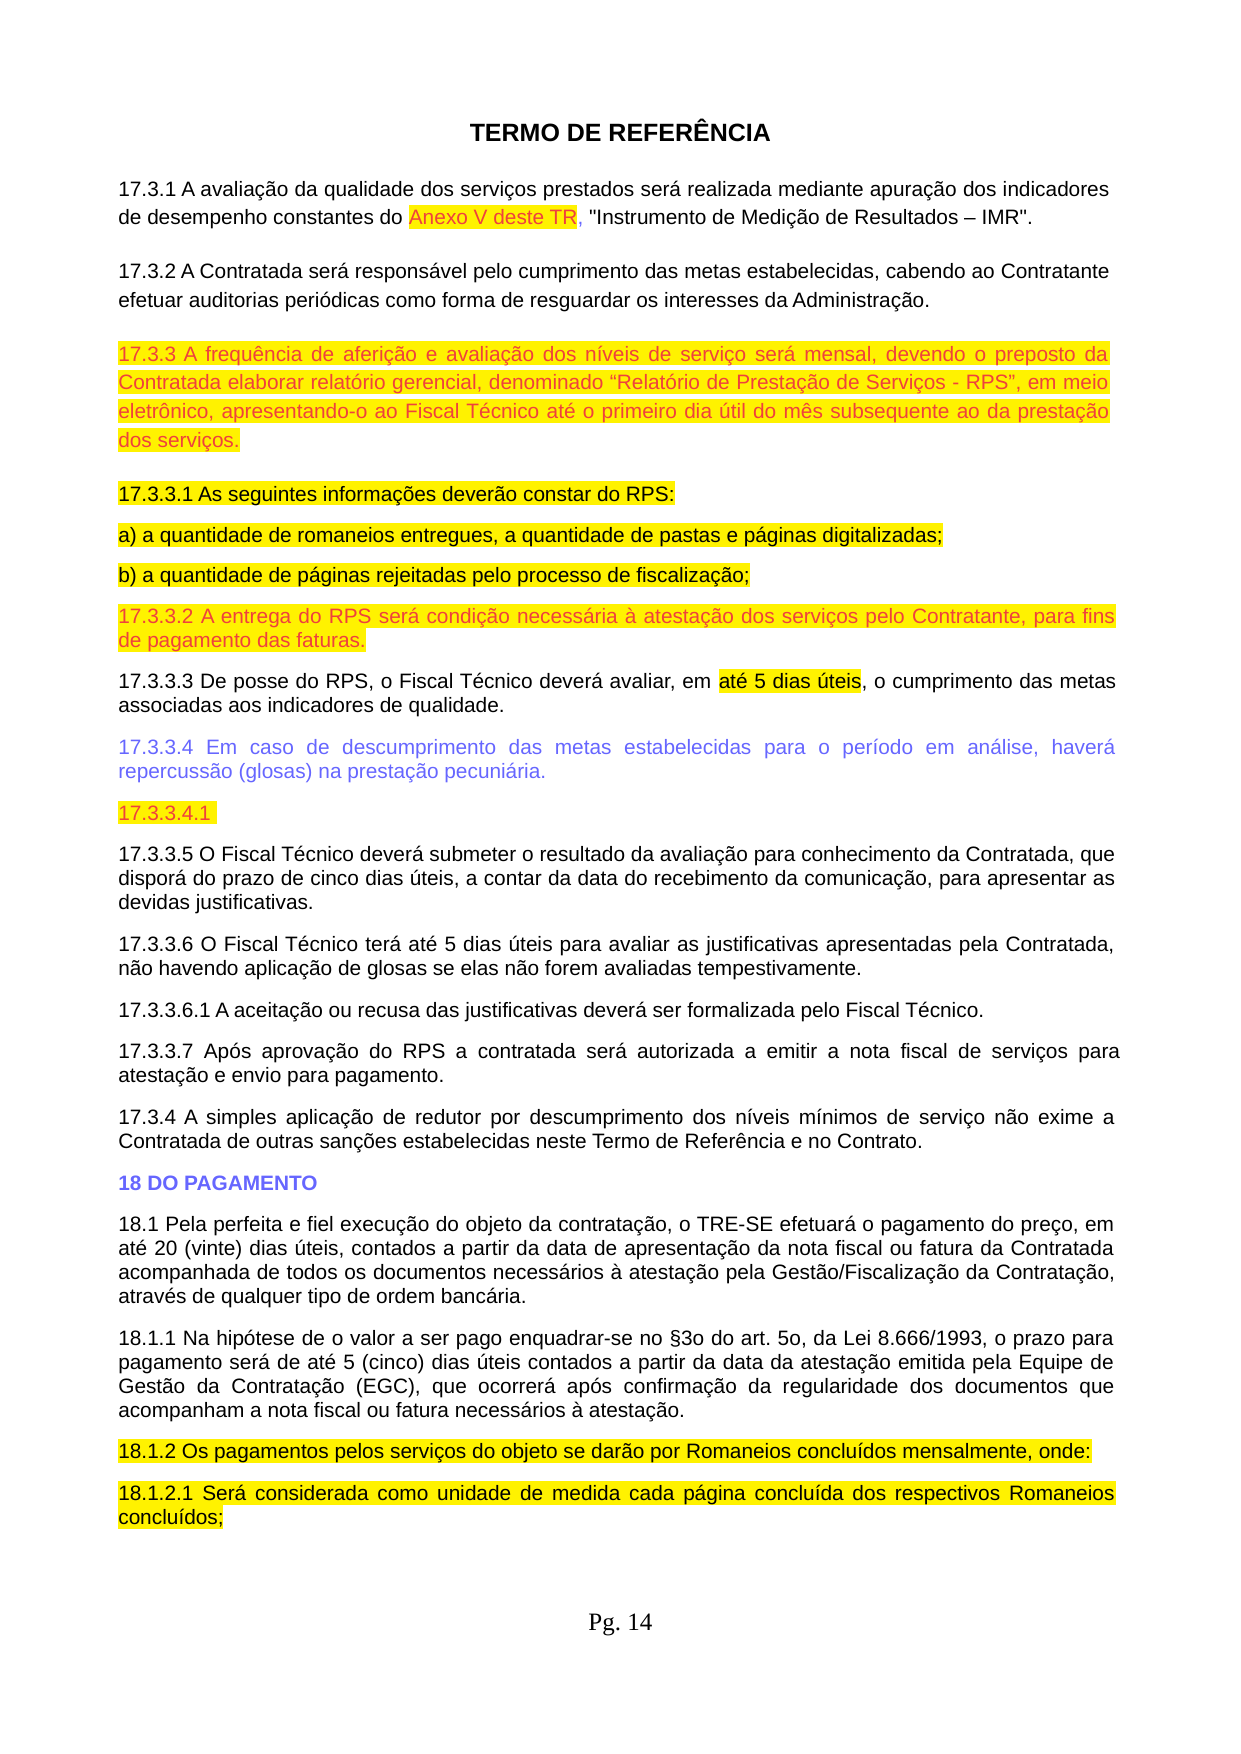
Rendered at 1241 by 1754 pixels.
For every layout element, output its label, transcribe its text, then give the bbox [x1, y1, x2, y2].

text a) a quantidade de romaneios entregues, a quantidade de pastas e páginas digitalizadas; [118, 523, 1122, 547]
text 17.3.3 A frequência de aferição e avaliação dos níveis de serviço será mensal, devendo o preposto da Contratada elaborar relatório gerencial, denominado “Relatório de Prestação de Serviços - RPS”, em meio eletrônico, apresentando-o ao Fiscal Técnico até o primeiro dia útil do mês subsequente ao da prestação dos serviços. [118, 341, 1110, 452]
text 17.3.3.2 A entrega do RPS será condição necessária à atestação dos serviços pelo Contratante, para fins de pagamento das faturas. [118, 604, 1116, 652]
text 17.3.3.4 Em caso de descumprimento das metas estabelecidas para o período em análise, haverá repercussão (glosas) na prestação pecuniária. [118, 735, 1116, 783]
text 18.1.1 Na hipótese de o valor a ser pago enquadrar-se no §3o do art. 5o, da Lei 8.666/1993, o prazo para pagamento será de até 5 (cinco) dias úteis contados a partir da data da atestação emitida pela Equipe de Gestão da Contratação (EGC), que ocorrerá após confirmação da regularidade dos documentos que acompanham a nota fiscal ou fatura necessários à atestação. [118, 1326, 1116, 1421]
text 17.3.3.6.1 A aceitação ou recusa das justificativas deverá ser formalizada pelo Fiscal Técnico. [118, 997, 1116, 1021]
text b) a quantidade de páginas rejeitadas pelo processo de fiscalização; [118, 563, 1122, 587]
text 18.1.2 Os pagamentos pelos serviços do objeto se darão por Romaneios concluídos mensalmente, onde: [118, 1439, 1116, 1463]
text 18 DO PAGAMENTO [118, 1170, 1116, 1194]
text 18.1 Pela perfeita e fiel execução do objeto da contratação, o TRE-SE efetuará o pagamento do preço, em até 20 (vinte) dias úteis, contados a partir da data de apresentação da nota fiscal ou fatura da Contratada acompanhada de todos os documentos necessários à atestação pela Gestão/Fiscalização da Contratação, através de qualquer tipo de ordem bancária. [118, 1212, 1116, 1308]
text 17.3.3.5 O Fiscal Técnico deverá submeter o resultado da avaliação para conhecimento da Contratada, que disporá do prazo de cinco dias úteis, a contar da data do recebimento da comunicação, para apresentar as devidas justificativas. [118, 842, 1116, 914]
text 17.3.3.4.1 [118, 801, 1116, 824]
text 17.3.3.1 As seguintes informações deverão constar do RPS: [118, 481, 1110, 505]
text 17.3.4 A simples aplicação de redutor por descumprimento dos níveis mínimos de serviço não exime a Contratada de outras sanções estabelecidas neste Termo de Referência e no Contrato. [118, 1105, 1116, 1153]
text 17.3.2 A Contratada será responsável pelo cumprimento das metas estabelecidas, cabendo ao Contratante efetuar auditorias periódicas como forma de resguardar os interesses da Administração. [118, 259, 1110, 312]
text 17.3.3.6 O Fiscal Técnico terá até 5 dias úteis para avaliar as justificativas apresentadas pela Contratada, não havendo aplicação de glosas se elas não forem avaliadas tempestivamente. [118, 932, 1116, 980]
text 17.3.3.7 Após aprovação do RPS a contratada será autorizada a emitir a nota fiscal de serviços para atestação e envio para pagamento. [118, 1039, 1122, 1087]
text 18.1.2.1 Será considerada como unidade de medida cada página concluída dos respectivos Romaneios concluídos; [118, 1481, 1116, 1529]
text 17.3.3.3 De posse do RPS, o Fiscal Técnico deverá avaliar, em até 5 dias úteis, o cumprimento das metas associadas aos indicadores de qualidade. [118, 669, 1116, 717]
text 17.3.1 A avaliação da qualidade dos serviços prestados será realizada mediante apuração dos indicadores de desempenho constantes do Anexo V deste TR, "Instrumento de Medição de Resultados – IMR". [118, 176, 1110, 229]
